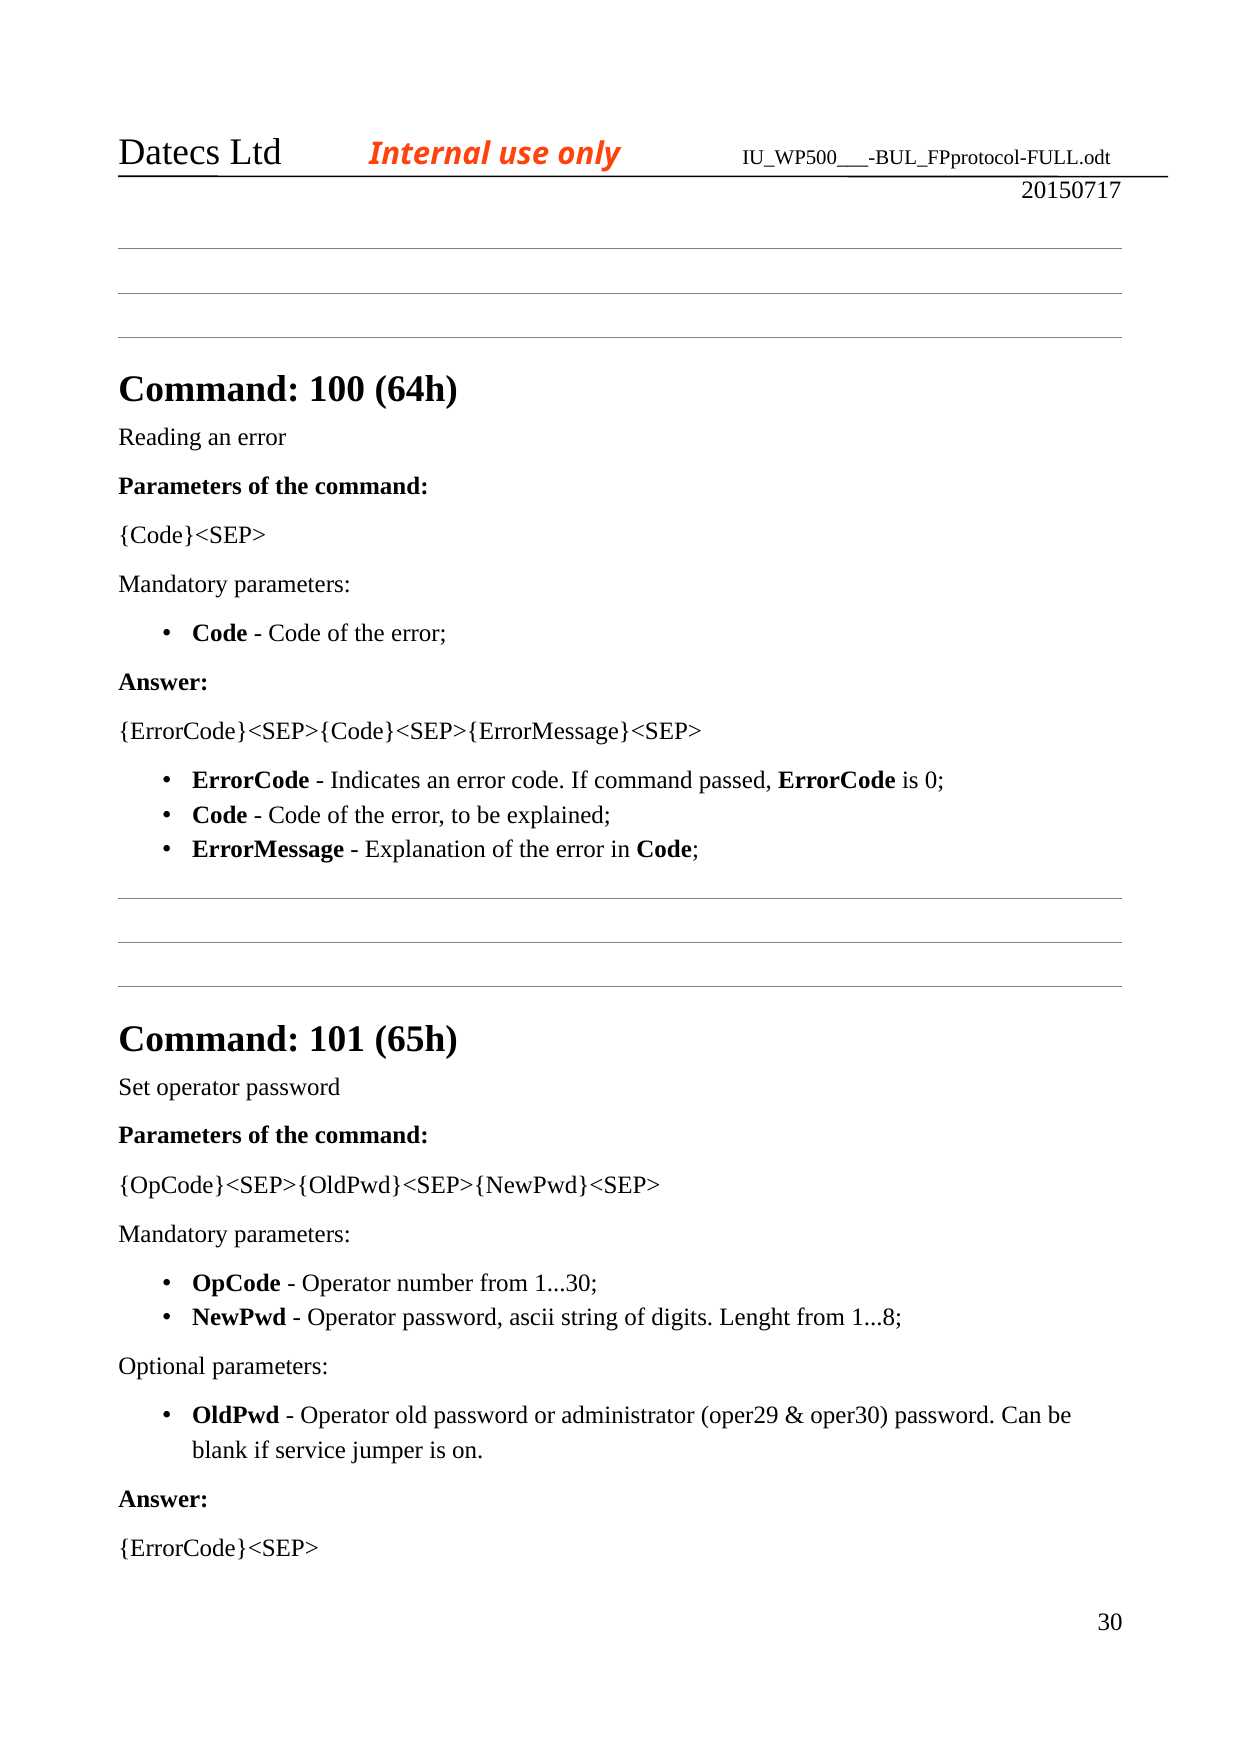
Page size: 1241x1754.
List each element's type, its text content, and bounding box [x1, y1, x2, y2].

text Parameters of the command: [118, 471, 1122, 500]
list Code - Code of the error; [162, 618, 1122, 647]
text Set operator password [118, 1072, 1122, 1100]
text {ErrorCode}<SEP>{Code}<SEP>{ErrorMessage}<SEP> [118, 716, 1122, 745]
text Mandatory parameters: [118, 1219, 1122, 1247]
list OldPwd - Operator old password or administrator (oper29 & oper30) password. Can be blank if service jumper is on. [162, 1400, 1122, 1464]
list OpCode - Operator number from 1...30; [162, 1268, 1122, 1297]
text {Code}<SEP> [118, 520, 1122, 549]
list ErrorMessage - Explanation of the error in Code; [162, 834, 1122, 863]
list Code - Code of the error, to be explained; [162, 800, 1122, 829]
list ErrorCode - Indicates an error code. If command passed, ErrorCode is 0; [162, 765, 1122, 794]
subtitle Command: 100 (64h) [118, 366, 1122, 409]
subtitle Command: 101 (65h) [118, 1016, 1122, 1059]
list NewPwd - Operator password, ascii string of digits. Lenght from 1...8; [162, 1302, 1122, 1331]
text Optional parameters: [118, 1351, 1122, 1380]
text Answer: [118, 667, 1122, 696]
text Parameters of the command: [118, 1121, 1122, 1149]
text {OpCode}<SEP>{OldPwd}<SEP>{NewPwd}<SEP> [118, 1170, 1122, 1198]
text Mandatory parameters: [118, 569, 1122, 598]
text {ErrorCode}<SEP> [118, 1533, 1122, 1562]
text Reading an error [118, 422, 1122, 451]
text Answer: [118, 1484, 1122, 1513]
